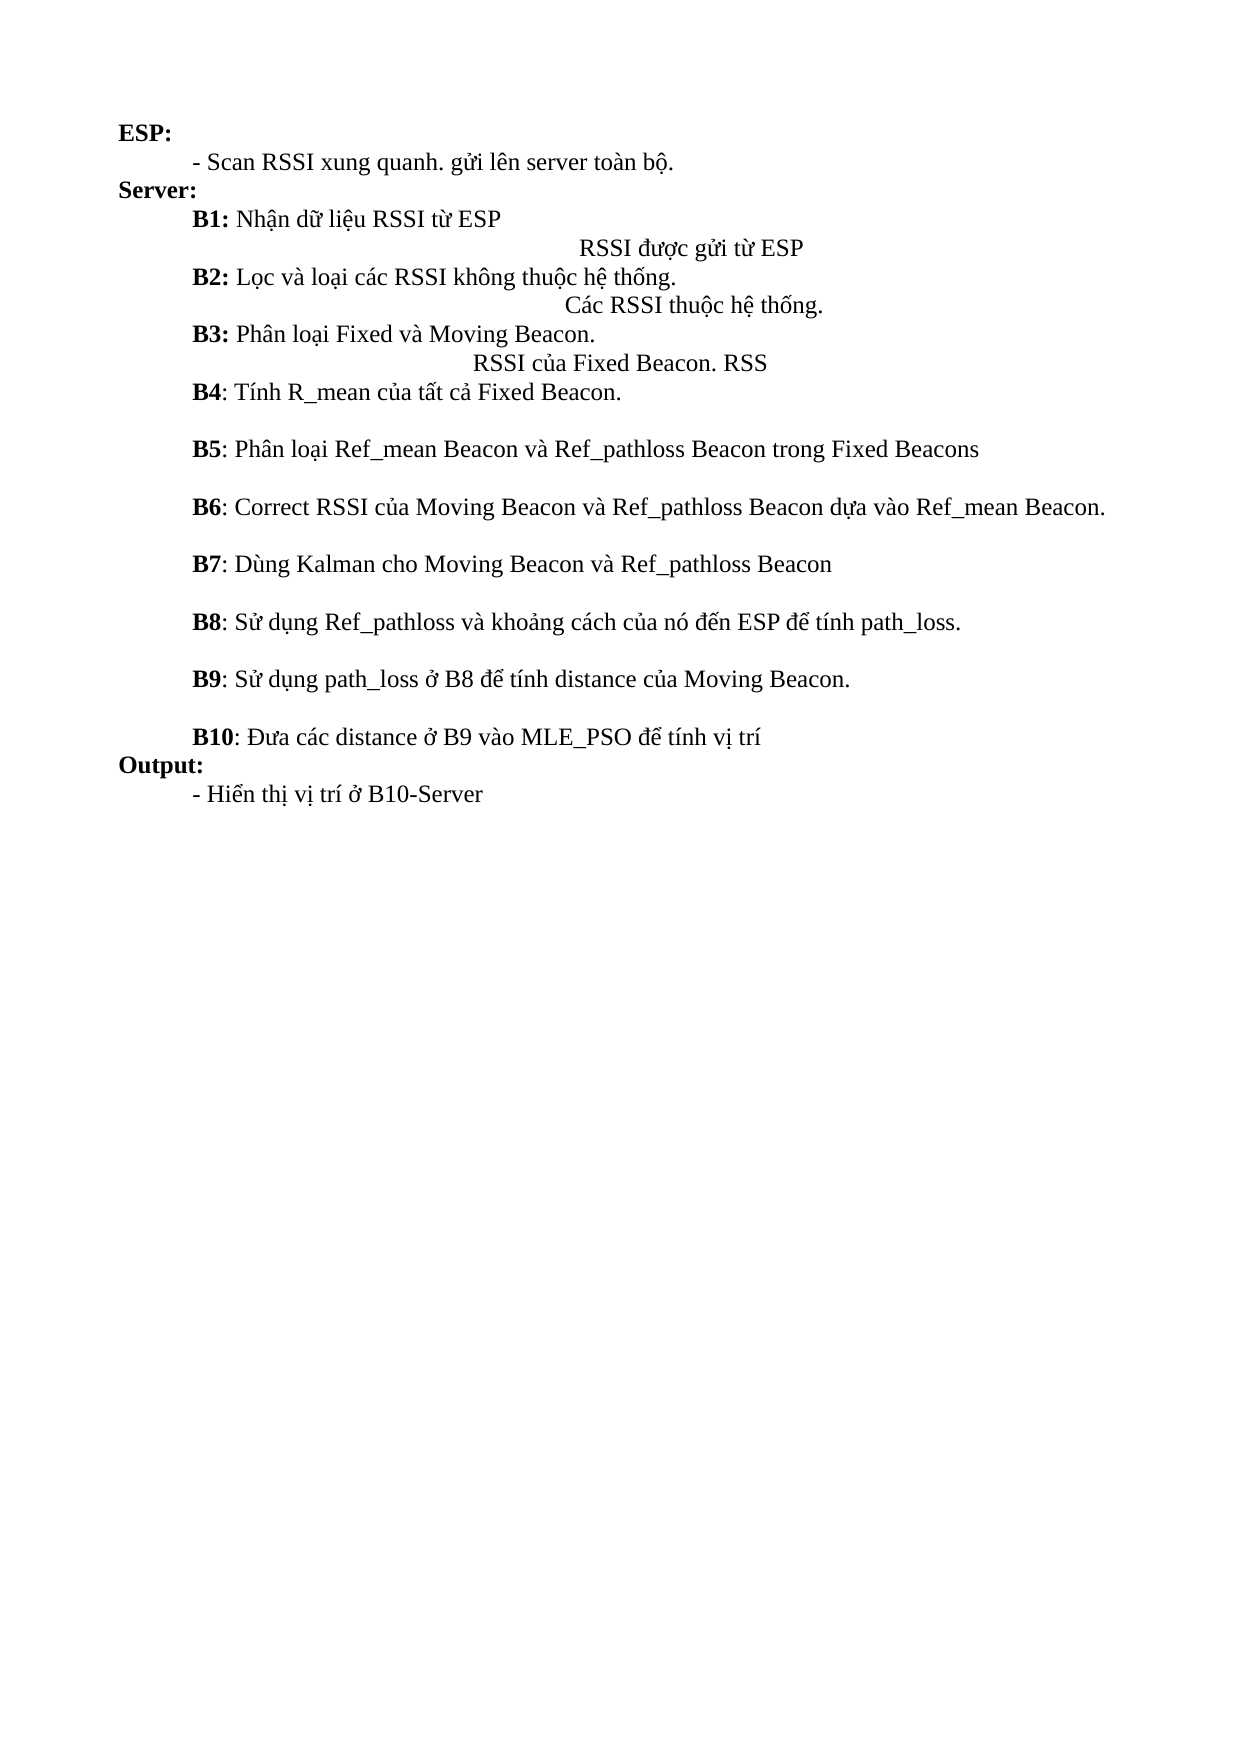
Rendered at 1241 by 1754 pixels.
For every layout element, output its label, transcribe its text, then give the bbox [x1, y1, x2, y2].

text Output: [118, 751, 1122, 779]
text Các RSSI thuộc hệ thống. [118, 291, 1122, 319]
text B9: Sử dụng path_loss ở B8 để tính distance của Moving Beacon. [118, 664, 1122, 693]
text B2: Lọc và loại các RSSI không thuộc hệ thống. [118, 262, 1122, 291]
text RSSI của Fixed Beacon. RSS [118, 348, 1122, 377]
text B5: Phân loại Ref_mean Beacon và Ref_pathloss Beacon trong Fixed Beacons [118, 434, 1122, 463]
text B1: Nhận dữ liệu RSSI từ ESP [118, 204, 1122, 233]
text - Scan RSSI xung quanh. gửi lên server toàn bộ. [118, 147, 1122, 176]
text - Hiển thị vị trí ở B10-Server [118, 779, 1122, 808]
text Server: [118, 176, 1122, 204]
text B8: Sử dụng Ref_pathloss và khoảng cách của nó đến ESP để tính path_loss. [118, 607, 1122, 636]
text ESP: [118, 118, 1122, 147]
text B6: Correct RSSI của Moving Beacon và Ref_pathloss Beacon dựa vào Ref_mean Beacon. [118, 492, 1122, 521]
text B10: Đưa các distance ở B9 vào MLE_PSO để tính vị trí [118, 722, 1122, 751]
text B7: Dùng Kalman cho Moving Beacon và Ref_pathloss Beacon [118, 549, 1122, 578]
text B4: Tính R_mean của tất cả Fixed Beacon. [118, 377, 1122, 406]
text B3: Phân loại Fixed và Moving Beacon. [118, 319, 1122, 348]
text RSSI được gửi từ ESP [118, 233, 1122, 262]
